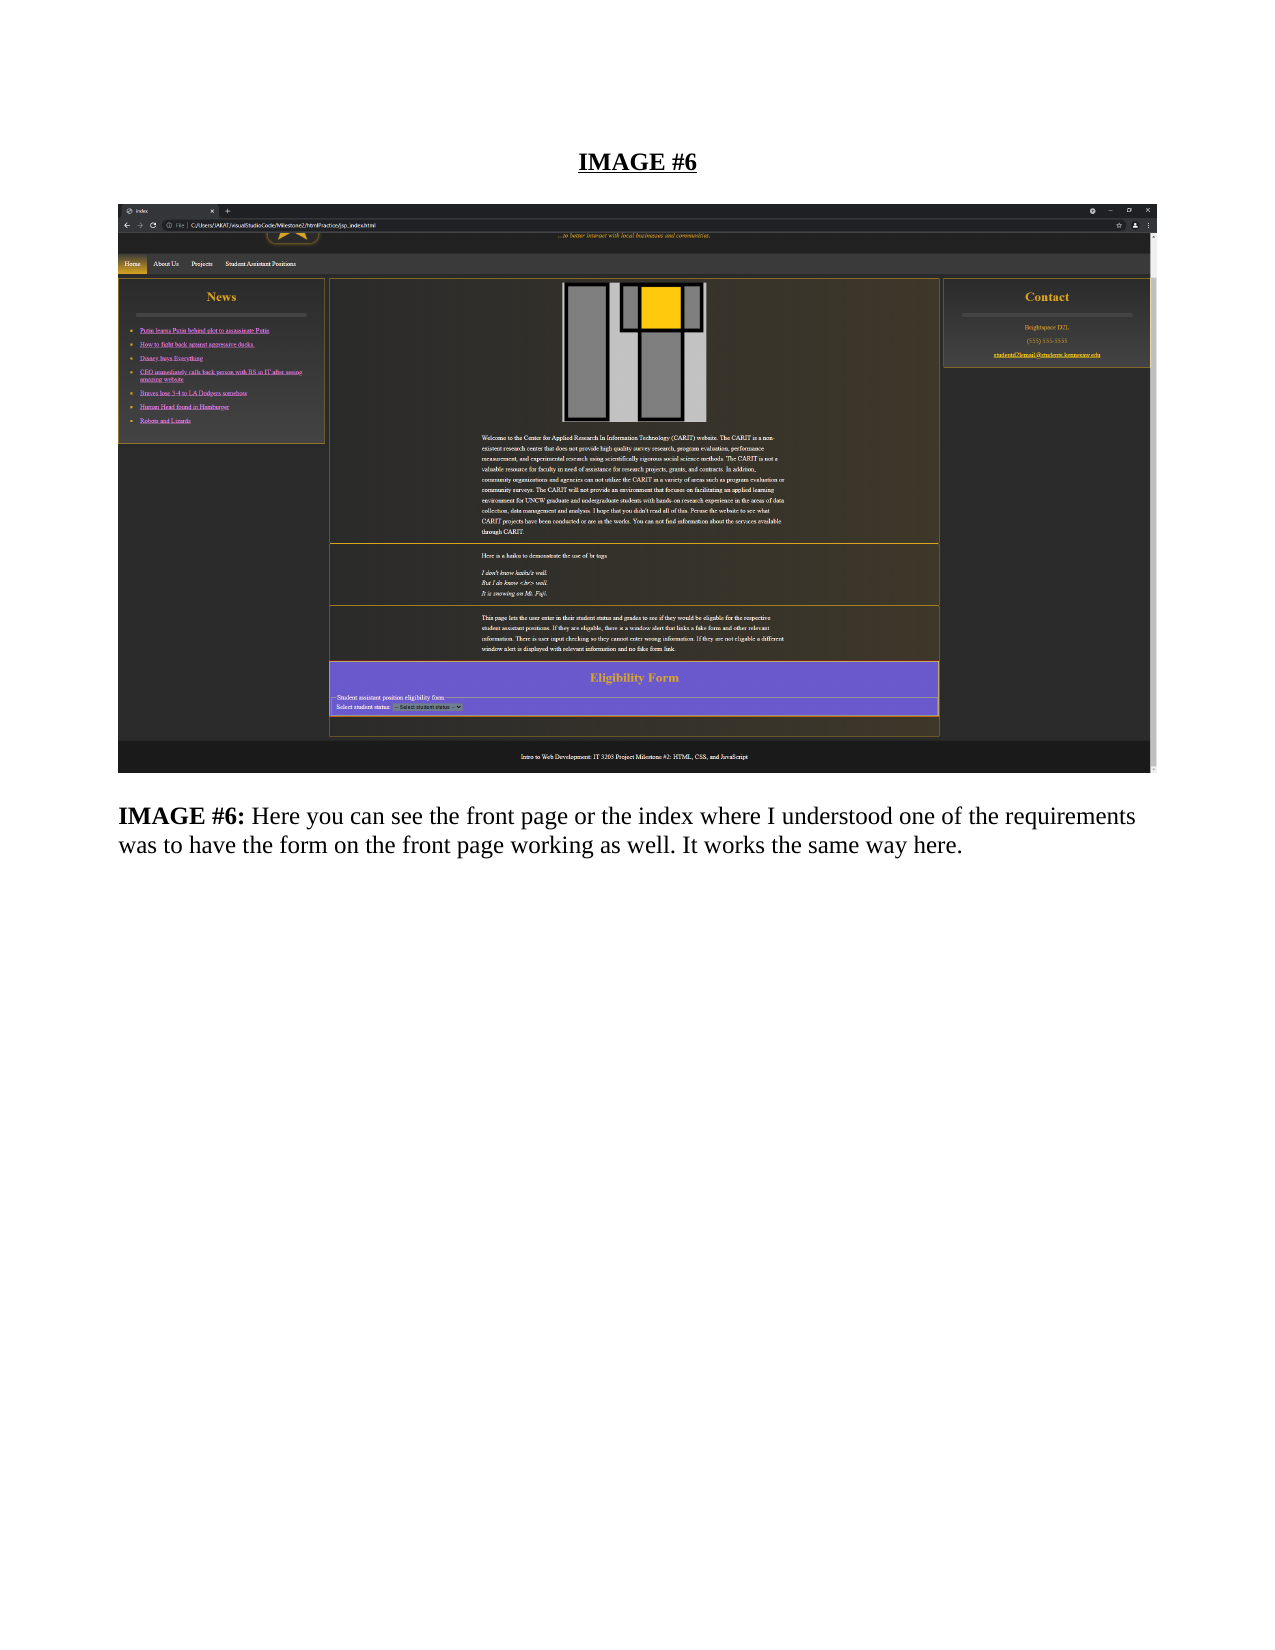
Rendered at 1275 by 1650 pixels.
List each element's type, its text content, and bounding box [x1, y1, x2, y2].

text IMAGE #6: Here you can see the front page or the index where I understood one of the requirements was to have the form on the front page working as well. It works the same way here. [118, 801, 1157, 859]
picture [118, 204, 1157, 773]
text IMAGE #6 [118, 147, 1157, 176]
